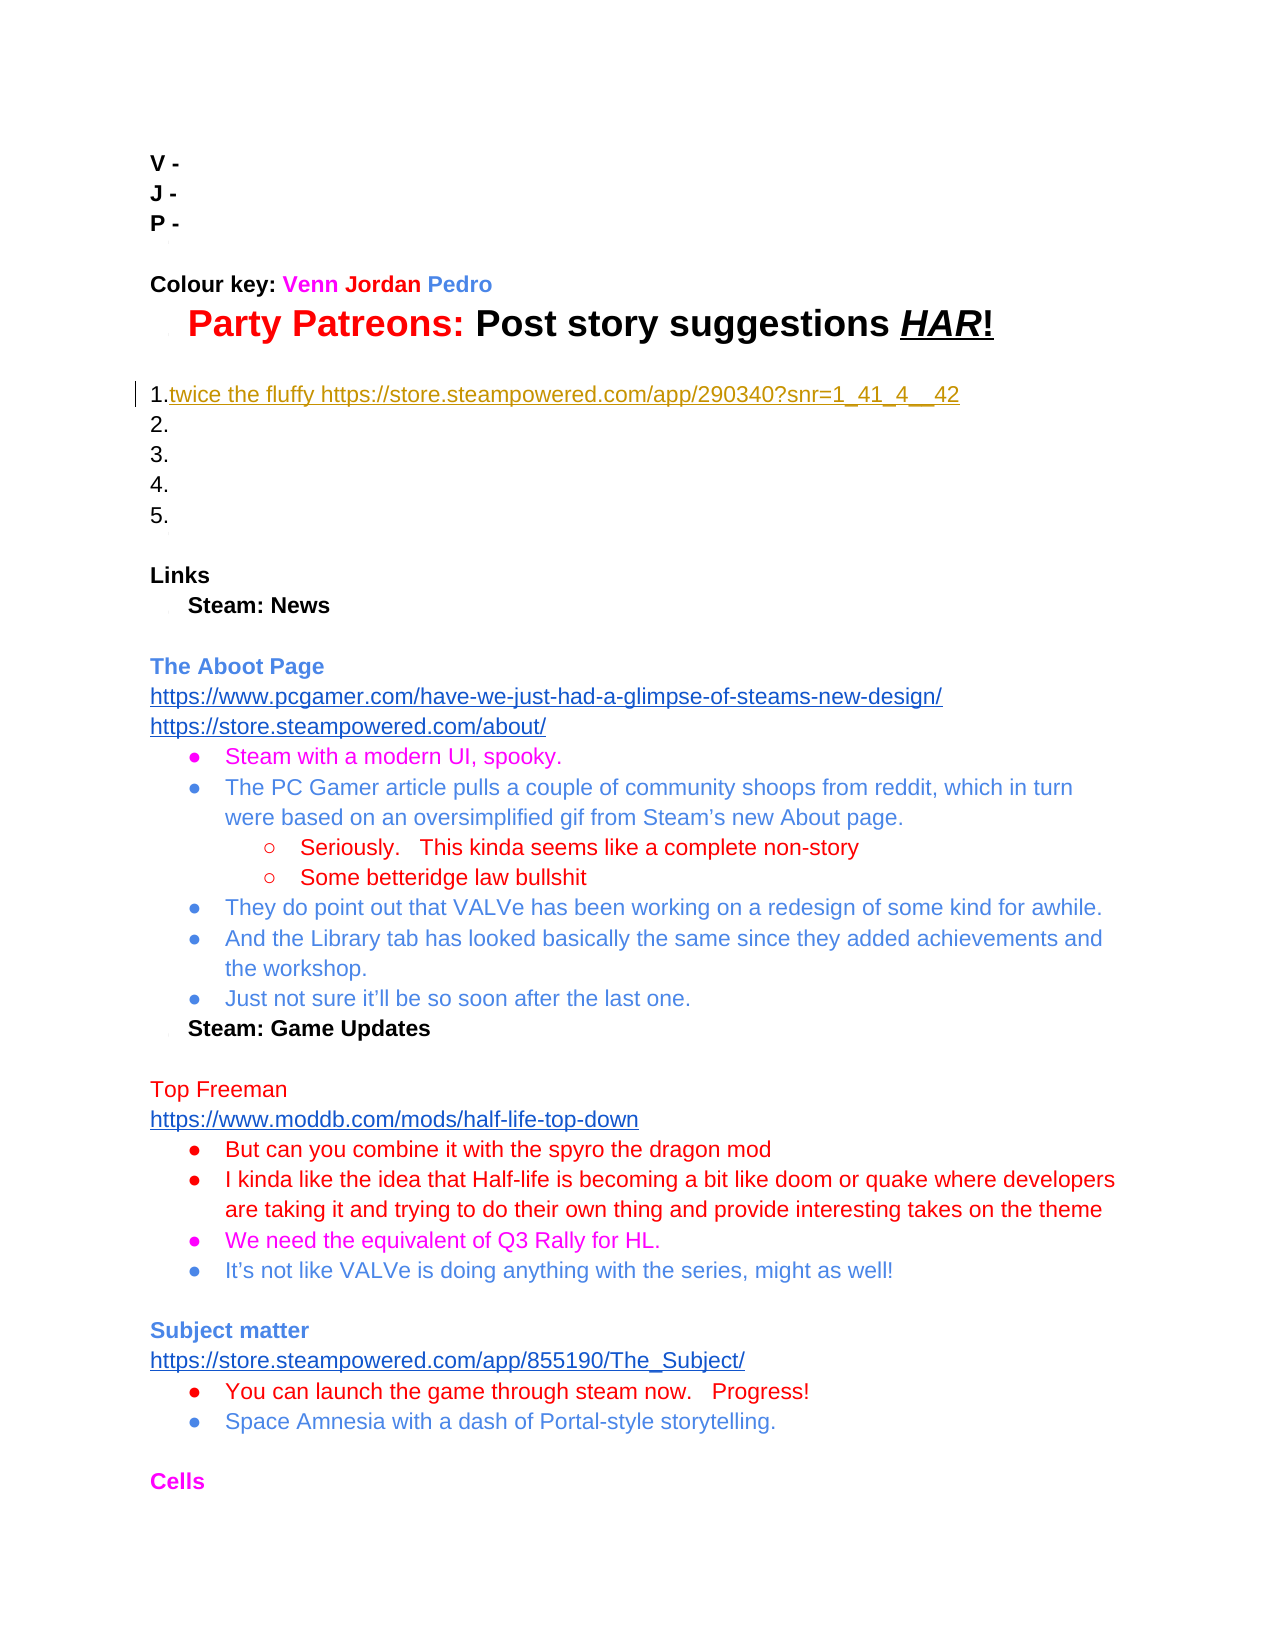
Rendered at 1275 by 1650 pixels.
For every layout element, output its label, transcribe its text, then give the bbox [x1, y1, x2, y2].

text Cells [150, 1468, 1125, 1495]
list It’s not like VALVe is doing anything with the series, might as well! [187, 1257, 1125, 1283]
list Seriously. This kinda seems like a complete non-story [262, 834, 1125, 860]
text Steam: Game Updates [150, 1015, 1125, 1042]
text https://www.moddb.com/mods/half-life-top-down [150, 1106, 1125, 1132]
list We need the equivalent of Q3 Rally for HL. [187, 1227, 1125, 1253]
text 5. [150, 502, 1125, 528]
list They do point out that VALVe has been working on a redesign of some kind for awhile. [187, 894, 1125, 921]
list And the Library tab has looked basically the same since they added achievements and the workshop. [187, 924, 1125, 981]
text Party Patreons: Post story suggestions HAR! [150, 301, 1125, 344]
text 4. [150, 471, 1125, 498]
text 1.twice the fluffy https://store.steampowered.com/app/290340?snr=1_41_4__42 [150, 381, 1125, 407]
text V - [150, 150, 1125, 176]
list But can you combine it with the spyro the dragon mod [187, 1136, 1125, 1162]
list The PC Gamer article pulls a couple of community shoops from reddit, which in turn were based on an oversimplified gif from Steam’s new About page. [187, 773, 1125, 830]
list Space Amnesia with a dash of Portal-style storytelling. [187, 1408, 1125, 1434]
list You can launch the game through steam now. Progress! [187, 1378, 1125, 1404]
list Some betteridge law bullshit [262, 864, 1125, 891]
list I kinda like the idea that Half-life is becoming a bit like doom or quake where developers are taking it and trying to do their own thing and provide interesting takes on the theme [187, 1166, 1125, 1223]
text The Aboot Page [150, 653, 1125, 679]
text 3. [150, 441, 1125, 468]
text J - [150, 180, 1125, 207]
text Top Freeman [150, 1076, 1125, 1102]
text Colour key: Venn Jordan Pedro [150, 271, 1125, 297]
list Steam with a modern UI, spooky. [187, 743, 1125, 770]
text Steam: News [150, 592, 1125, 619]
text https://store.steampowered.com/about/ [150, 713, 1125, 739]
text Subject matter [150, 1317, 1125, 1344]
text Links [150, 562, 1125, 588]
text https://store.steampowered.com/app/855190/The_Subject/ [150, 1347, 1125, 1374]
text https://www.pcgamer.com/have-we-just-had-a-glimpse-of-steams-new-design/ [150, 683, 1125, 709]
text 2. [150, 411, 1125, 437]
list Just not sure it’ll be so soon after the last one. [187, 985, 1125, 1011]
text P - [150, 210, 1125, 237]
